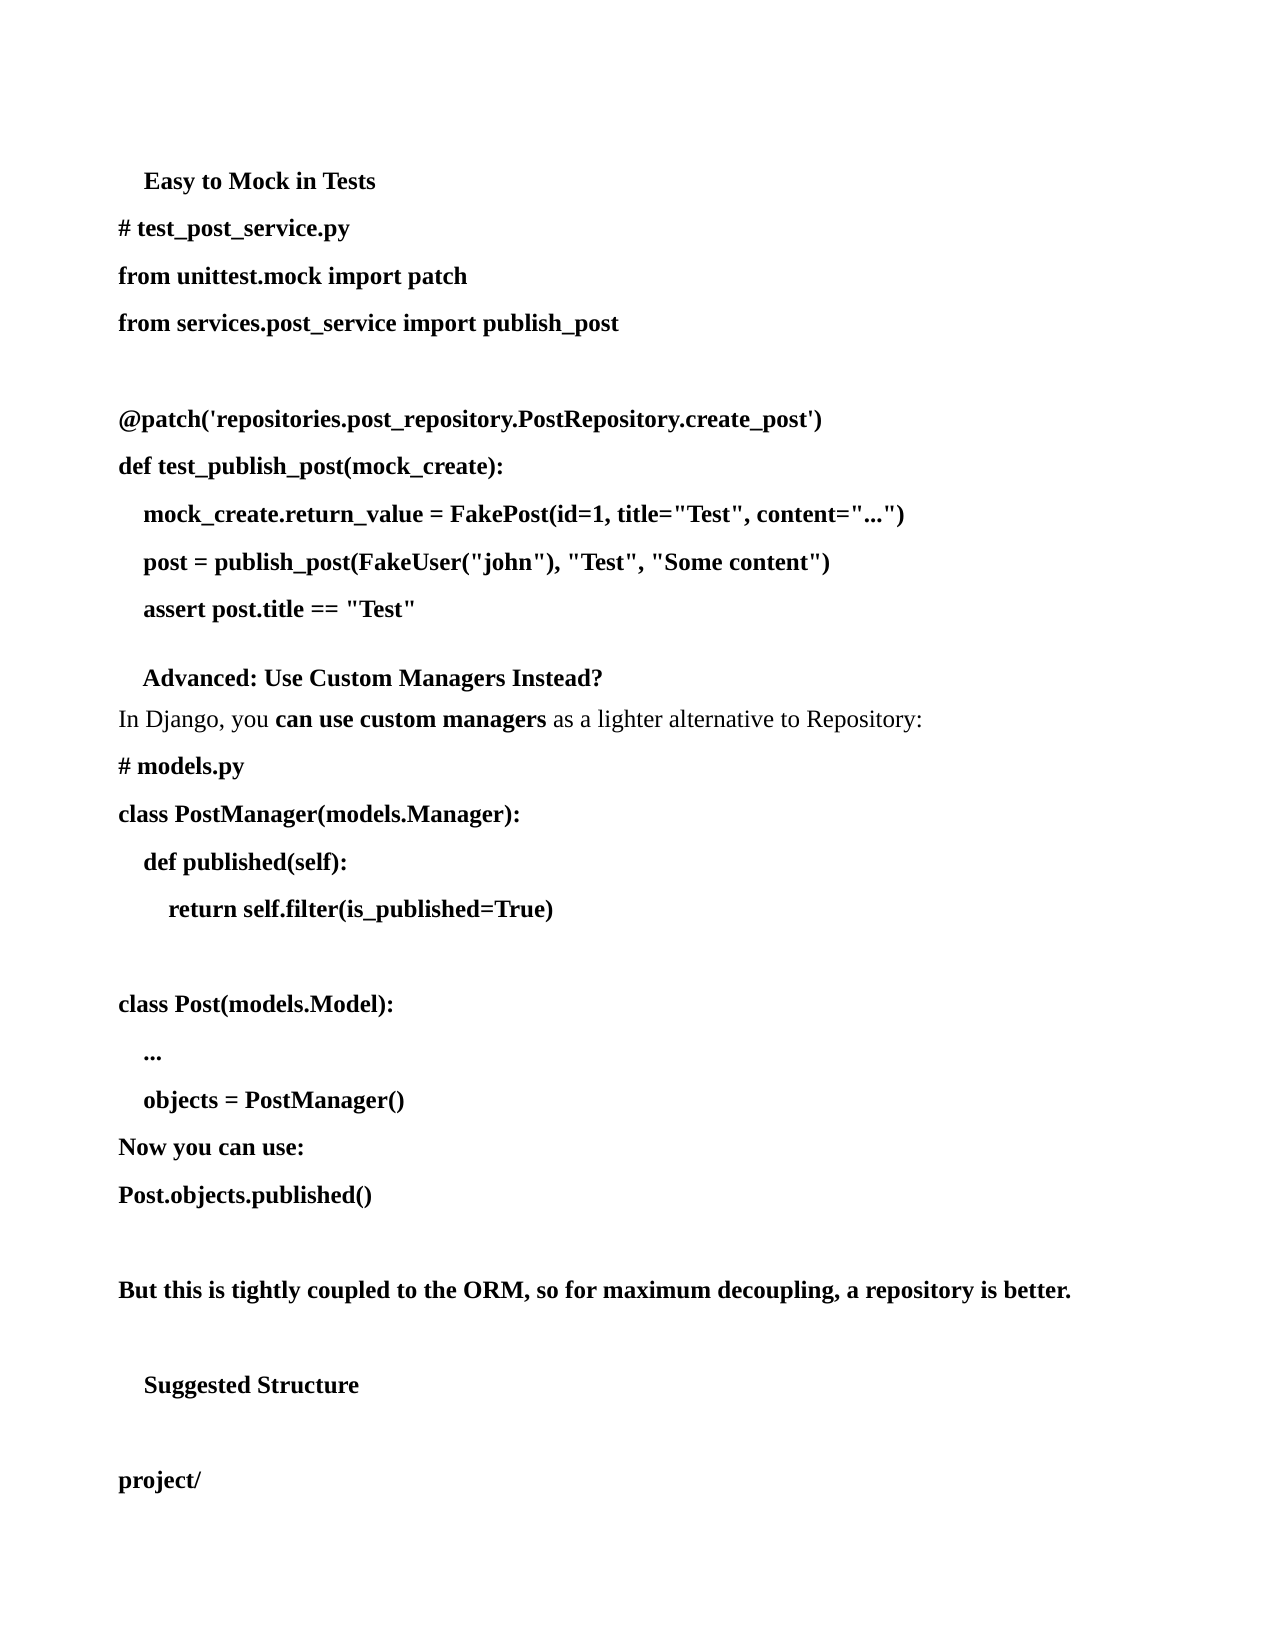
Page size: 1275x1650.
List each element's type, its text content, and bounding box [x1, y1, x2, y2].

text Post.objects.published() [118, 1180, 1157, 1209]
text # test_post_service.py [118, 213, 1157, 242]
text class Post(models.Model): [118, 989, 1157, 1018]
text Now you can use: [118, 1132, 1157, 1161]
text In Django, you can use custom managers as a lighter alternative to Repository: [118, 704, 1157, 733]
text # models.py [118, 751, 1157, 780]
text 📁 Suggested Structure [118, 1370, 1157, 1399]
text ... [118, 1037, 1157, 1066]
text from unittest.mock import patch [118, 261, 1157, 290]
subtitle 🧩 Advanced: Use Custom Managers Instead? [118, 663, 1157, 691]
text def published(self): [118, 847, 1157, 875]
text project/ [118, 1466, 1157, 1494]
text But this is tightly coupled to the ORM, so for maximum decoupling, a repository is better. [118, 1275, 1157, 1304]
text def test_publish_post(mock_create): [118, 451, 1157, 480]
text return self.filter(is_published=True) [118, 894, 1157, 923]
text assert post.title == "Test" [118, 594, 1157, 623]
text @patch('repositories.post_repository.PostRepository.create_post') [118, 404, 1157, 432]
text post = publish_post(FakeUser("john"), "Test", "Some content") [118, 547, 1157, 575]
text mock_create.return_value = FakePost(id=1, title="Test", content="...") [118, 499, 1157, 528]
text objects = PostManager() [118, 1085, 1157, 1113]
text 🧪 Easy to Mock in Tests [118, 166, 1157, 194]
text class PostManager(models.Manager): [118, 799, 1157, 828]
text from services.post_service import publish_post [118, 308, 1157, 337]
